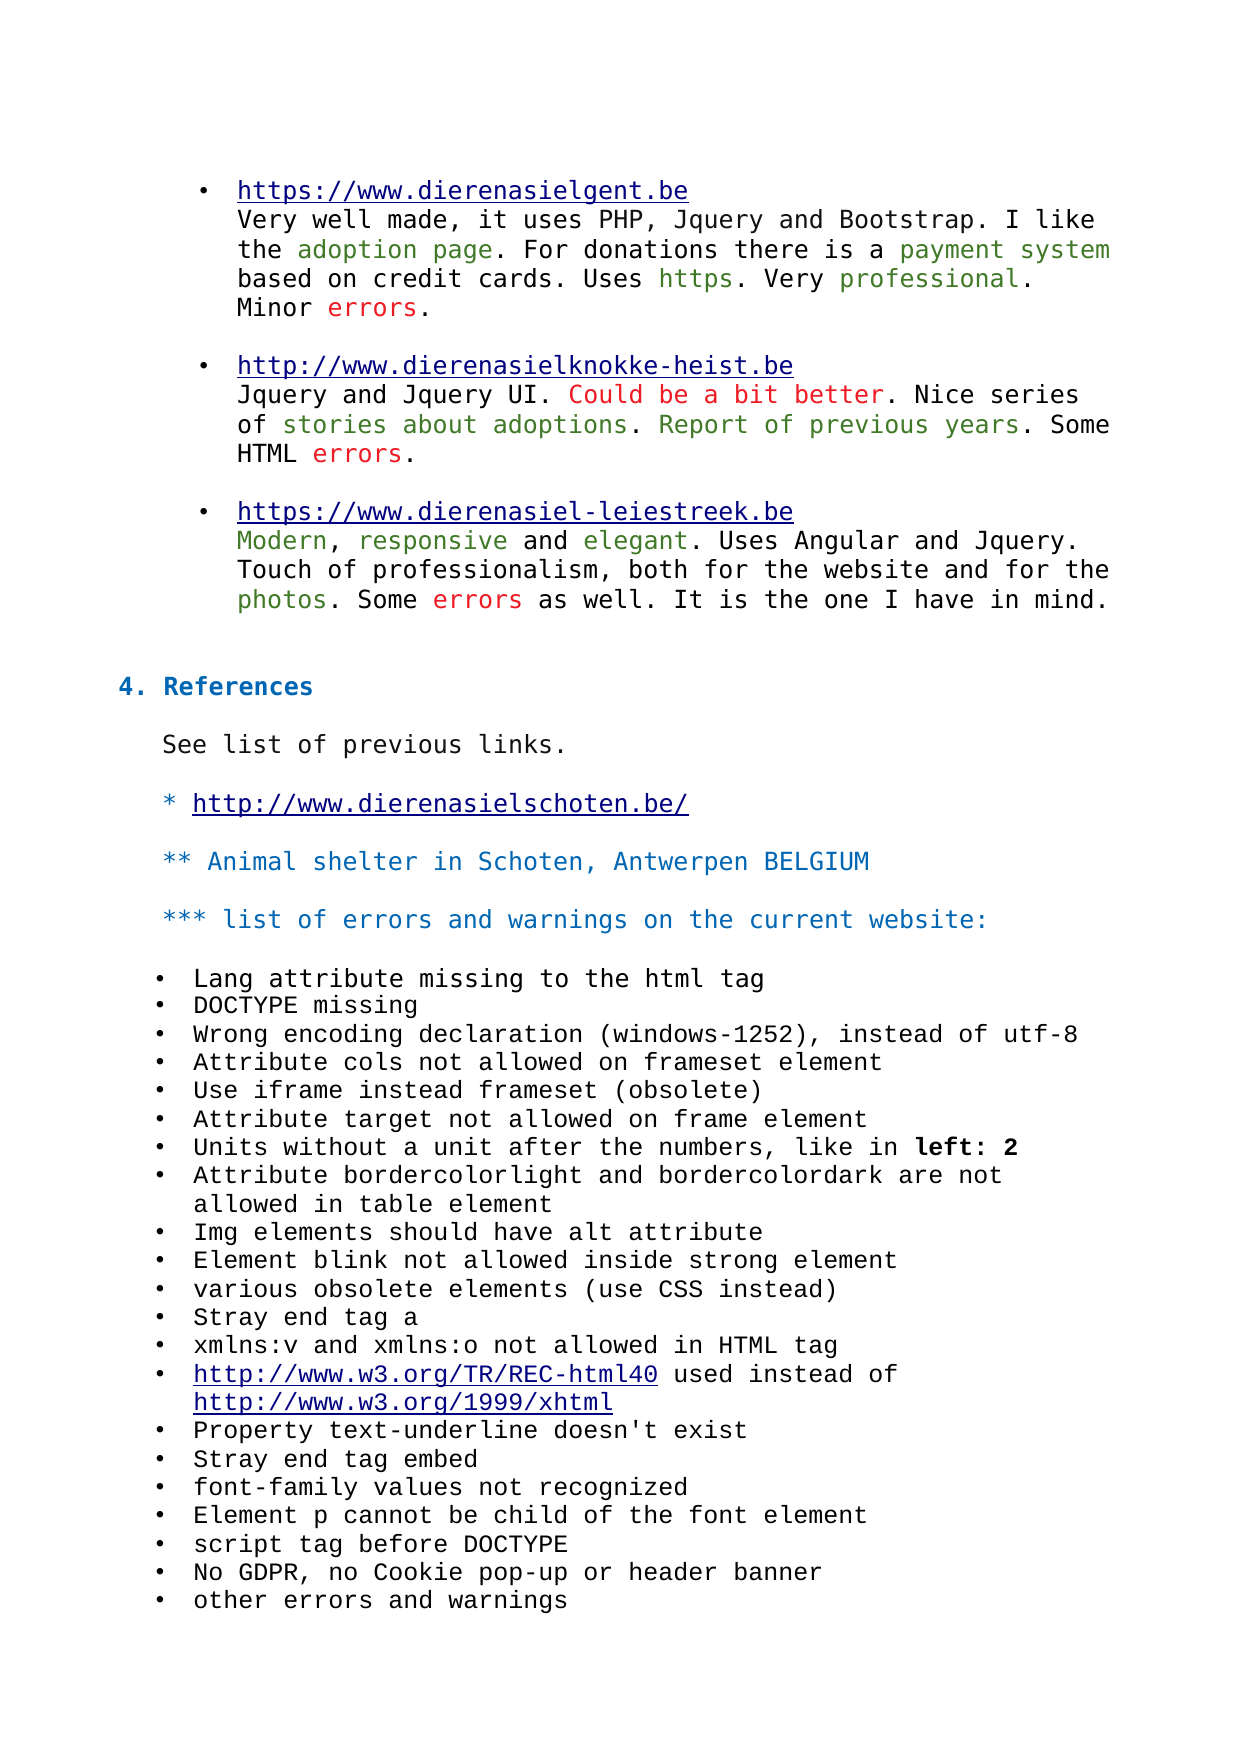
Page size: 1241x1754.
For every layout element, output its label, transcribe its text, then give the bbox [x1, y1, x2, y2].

list Use iframe instead frameset (obsolete) [156, 1078, 1122, 1106]
list Lang attribute missing to the html tag [156, 964, 1122, 993]
list http://www.w3.org/TR/REC-html40 used instead of http://www.w3.org/1999/xhtml [156, 1361, 1122, 1418]
text 4. References [118, 672, 1122, 701]
list https://www.dierenasiel-leiestreek.be [199, 497, 1122, 526]
list DOCTYPE missing [156, 993, 1122, 1021]
list Attribute target not allowed on frame element [156, 1106, 1122, 1135]
list Attribute cols not allowed on frameset element [156, 1050, 1122, 1078]
list Attribute bordercolorlight and bordercolordark are not allowed in table element [156, 1163, 1122, 1220]
list other errors and warnings [156, 1588, 1122, 1616]
list http://www.dierenasielknokke-heist.be [199, 351, 1122, 381]
list https://www.dierenasielgent.be [199, 176, 1122, 206]
list Stray end tag embed [156, 1446, 1122, 1475]
list Wrong encoding declaration (windows-1252), instead of utf-8 [156, 1021, 1122, 1050]
list script tag before DOCTYPE [156, 1531, 1122, 1560]
list No GDPR, no Cookie pop-up or header banner [156, 1560, 1122, 1588]
list font-family values not recognized [156, 1475, 1122, 1503]
list Jquery and Jquery UI. Could be a bit better. Nice series of stories about adoptions. Report of previous years. Some HTML errors. [199, 381, 1122, 468]
list xmlns:v and xmlns:o not allowed in HTML tag [156, 1333, 1122, 1361]
list Element blink not allowed inside strong element [156, 1248, 1122, 1276]
list Property text-underline doesn't exist [156, 1418, 1122, 1446]
text *** list of errors and warnings on the current website: [118, 906, 1122, 935]
list Element p cannot be child of the font element [156, 1503, 1122, 1531]
list Img elements should have alt attribute [156, 1220, 1122, 1248]
list Units without a unit after the numbers, like in left: 2 [156, 1135, 1122, 1163]
list Stray end tag a [156, 1305, 1122, 1333]
text ** Animal shelter in Schoten, Antwerpen BELGIUM [118, 847, 1122, 876]
list Modern, responsive and elegant. Uses Angular and Jquery. Touch of professionalism, both for the website and for the photos. Some errors as well. It is the one I have in mind. [199, 526, 1122, 614]
list Very well made, it uses PHP, Jquery and Bootstrap. I like the adoption page. For donations there is a payment system based on credit cards. Uses https. Very professional. Minor errors. [199, 206, 1122, 322]
text See list of previous links. [118, 731, 1122, 760]
text * http://www.dierenasielschoten.be/ [118, 789, 1122, 818]
list various obsolete elements (use CSS instead) [156, 1276, 1122, 1305]
